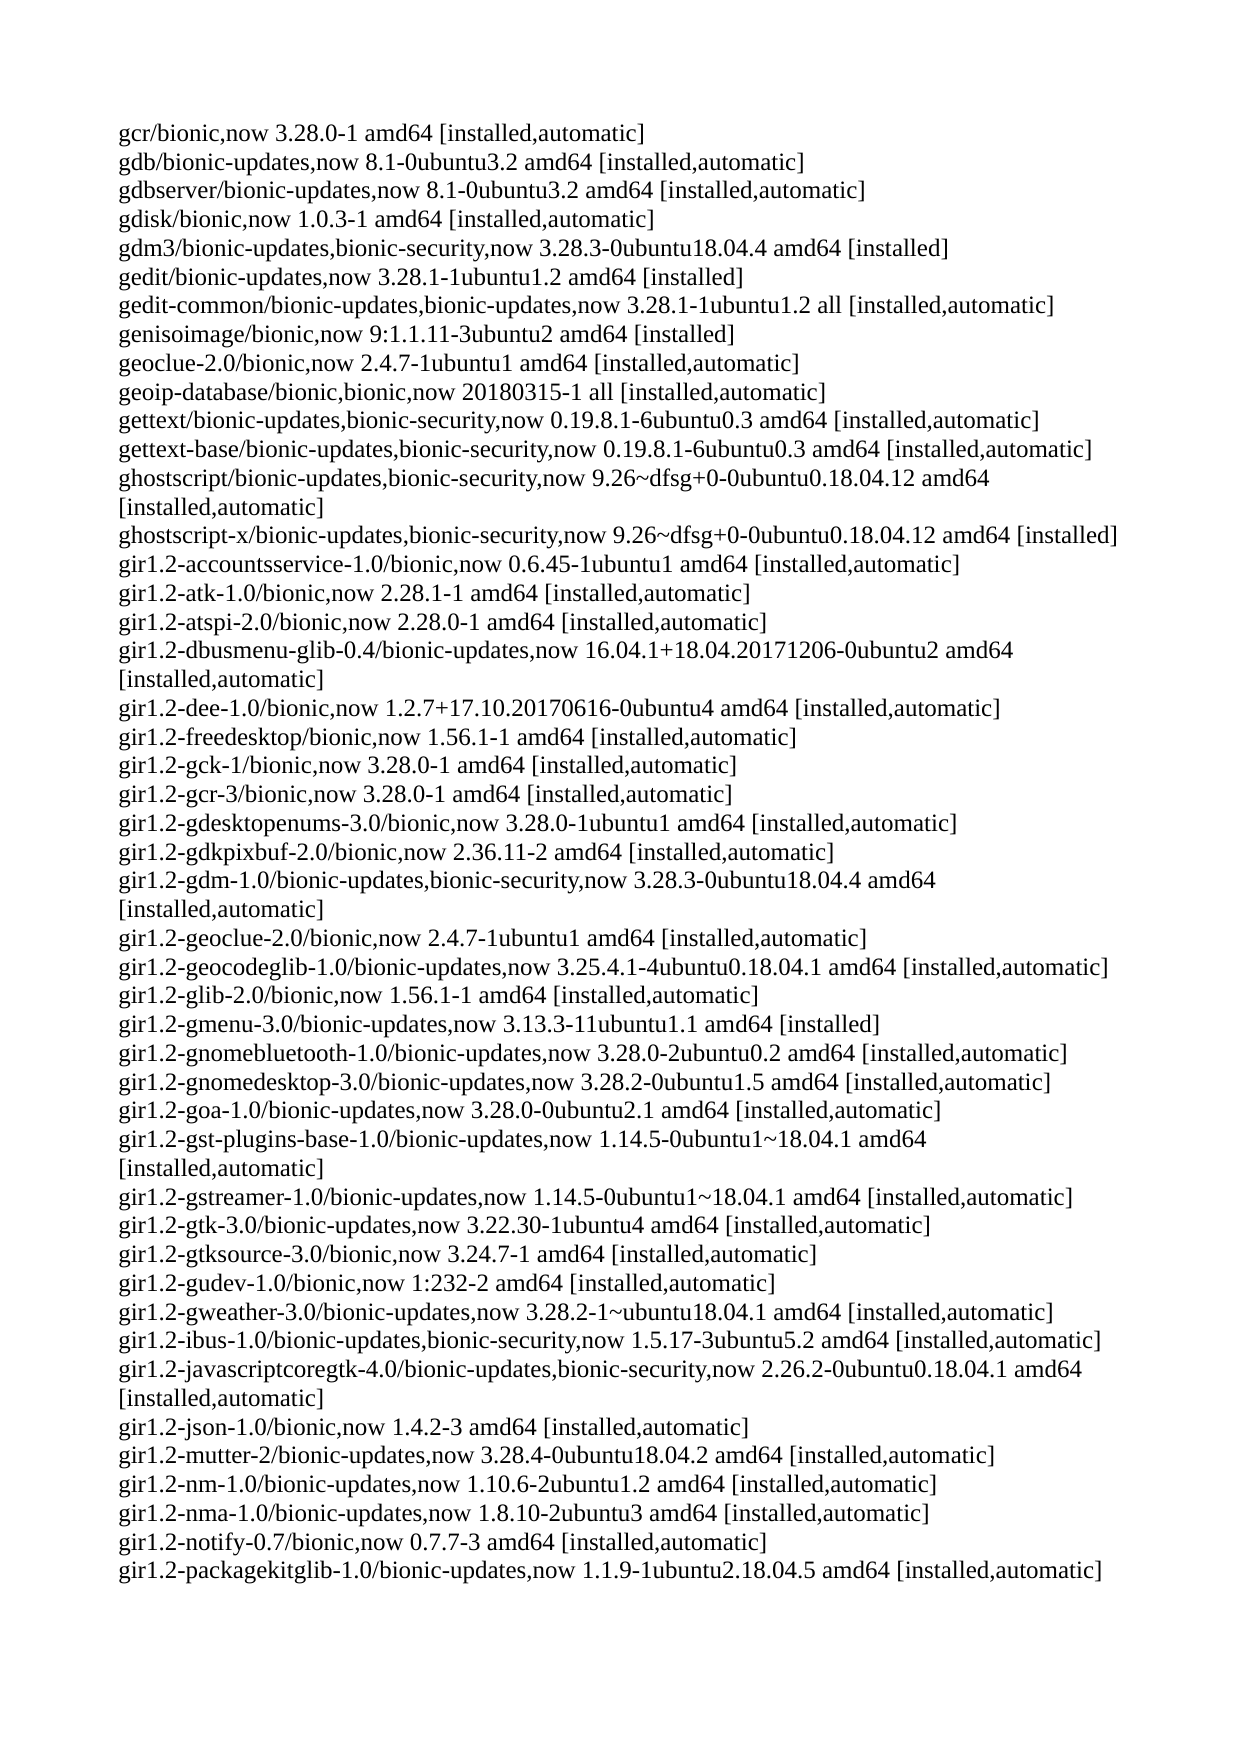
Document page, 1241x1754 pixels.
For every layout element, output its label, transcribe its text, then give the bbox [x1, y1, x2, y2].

text gettext-base/bionic-updates,bionic-security,now 0.19.8.1-6ubuntu0.3 amd64 [installed,automatic] [118, 434, 1122, 463]
text gedit-common/bionic-updates,bionic-updates,now 3.28.1-1ubuntu1.2 all [installed,automatic] [118, 291, 1122, 319]
text gir1.2-mutter-2/bionic-updates,now 3.28.4-0ubuntu18.04.2 amd64 [installed,automatic] [118, 1441, 1122, 1469]
text geoclue-2.0/bionic,now 2.4.7-1ubuntu1 amd64 [installed,automatic] [118, 348, 1122, 377]
text gir1.2-freedesktop/bionic,now 1.56.1-1 amd64 [installed,automatic] [118, 722, 1122, 751]
text gdm3/bionic-updates,bionic-security,now 3.28.3-0ubuntu18.04.4 amd64 [installed] [118, 233, 1122, 262]
text ghostscript/bionic-updates,bionic-security,now 9.26~dfsg+0-0ubuntu0.18.04.12 amd64 [installed,automatic] [118, 463, 1122, 521]
text gir1.2-dbusmenu-glib-0.4/bionic-updates,now 16.04.1+18.04.20171206-0ubuntu2 amd64 [installed,automatic] [118, 636, 1122, 693]
text gir1.2-gtk-3.0/bionic-updates,now 3.22.30-1ubuntu4 amd64 [installed,automatic] [118, 1211, 1122, 1239]
text geoip-database/bionic,bionic,now 20180315-1 all [installed,automatic] [118, 377, 1122, 406]
text gir1.2-geocodeglib-1.0/bionic-updates,now 3.25.4.1-4ubuntu0.18.04.1 amd64 [installed,automatic] [118, 952, 1122, 981]
text gir1.2-packagekitglib-1.0/bionic-updates,now 1.1.9-1ubuntu2.18.04.5 amd64 [installed,automatic] [118, 1556, 1122, 1584]
text gir1.2-gstreamer-1.0/bionic-updates,now 1.14.5-0ubuntu1~18.04.1 amd64 [installed,automatic] [118, 1182, 1122, 1211]
text gir1.2-gcr-3/bionic,now 3.28.0-1 amd64 [installed,automatic] [118, 779, 1122, 808]
text ghostscript-x/bionic-updates,bionic-security,now 9.26~dfsg+0-0ubuntu0.18.04.12 amd64 [installed] [118, 521, 1122, 549]
text gir1.2-notify-0.7/bionic,now 0.7.7-3 amd64 [installed,automatic] [118, 1527, 1122, 1556]
text gir1.2-accountsservice-1.0/bionic,now 0.6.45-1ubuntu1 amd64 [installed,automatic] [118, 549, 1122, 578]
text gir1.2-atk-1.0/bionic,now 2.28.1-1 amd64 [installed,automatic] [118, 578, 1122, 607]
text gir1.2-gweather-3.0/bionic-updates,now 3.28.2-1~ubuntu18.04.1 amd64 [installed,automatic] [118, 1297, 1122, 1326]
text gdbserver/bionic-updates,now 8.1-0ubuntu3.2 amd64 [installed,automatic] [118, 176, 1122, 204]
text gir1.2-goa-1.0/bionic-updates,now 3.28.0-0ubuntu2.1 amd64 [installed,automatic] [118, 1096, 1122, 1124]
text gir1.2-gdm-1.0/bionic-updates,bionic-security,now 3.28.3-0ubuntu18.04.4 amd64 [installed,automatic] [118, 866, 1122, 923]
text gir1.2-glib-2.0/bionic,now 1.56.1-1 amd64 [installed,automatic] [118, 981, 1122, 1009]
text gir1.2-gnomedesktop-3.0/bionic-updates,now 3.28.2-0ubuntu1.5 amd64 [installed,automatic] [118, 1067, 1122, 1096]
text gdisk/bionic,now 1.0.3-1 amd64 [installed,automatic] [118, 204, 1122, 233]
text gir1.2-gst-plugins-base-1.0/bionic-updates,now 1.14.5-0ubuntu1~18.04.1 amd64 [installed,automatic] [118, 1124, 1122, 1182]
text gir1.2-ibus-1.0/bionic-updates,bionic-security,now 1.5.17-3ubuntu5.2 amd64 [installed,automatic] [118, 1326, 1122, 1354]
text gir1.2-json-1.0/bionic,now 1.4.2-3 amd64 [installed,automatic] [118, 1412, 1122, 1441]
text gir1.2-gdesktopenums-3.0/bionic,now 3.28.0-1ubuntu1 amd64 [installed,automatic] [118, 808, 1122, 837]
text gir1.2-gck-1/bionic,now 3.28.0-1 amd64 [installed,automatic] [118, 751, 1122, 779]
text gcr/bionic,now 3.28.0-1 amd64 [installed,automatic] [118, 118, 1122, 147]
text gir1.2-gmenu-3.0/bionic-updates,now 3.13.3-11ubuntu1.1 amd64 [installed] [118, 1009, 1122, 1038]
text gir1.2-geoclue-2.0/bionic,now 2.4.7-1ubuntu1 amd64 [installed,automatic] [118, 923, 1122, 952]
text gir1.2-gnomebluetooth-1.0/bionic-updates,now 3.28.0-2ubuntu0.2 amd64 [installed,automatic] [118, 1038, 1122, 1067]
text gir1.2-nma-1.0/bionic-updates,now 1.8.10-2ubuntu3 amd64 [installed,automatic] [118, 1498, 1122, 1527]
text genisoimage/bionic,now 9:1.1.11-3ubuntu2 amd64 [installed] [118, 319, 1122, 348]
text gir1.2-gdkpixbuf-2.0/bionic,now 2.36.11-2 amd64 [installed,automatic] [118, 837, 1122, 866]
text gir1.2-javascriptcoregtk-4.0/bionic-updates,bionic-security,now 2.26.2-0ubuntu0.18.04.1 amd64 [installed,automatic] [118, 1354, 1122, 1412]
text gdb/bionic-updates,now 8.1-0ubuntu3.2 amd64 [installed,automatic] [118, 147, 1122, 176]
text gettext/bionic-updates,bionic-security,now 0.19.8.1-6ubuntu0.3 amd64 [installed,automatic] [118, 406, 1122, 434]
text gir1.2-gtksource-3.0/bionic,now 3.24.7-1 amd64 [installed,automatic] [118, 1239, 1122, 1268]
text gedit/bionic-updates,now 3.28.1-1ubuntu1.2 amd64 [installed] [118, 262, 1122, 291]
text gir1.2-dee-1.0/bionic,now 1.2.7+17.10.20170616-0ubuntu4 amd64 [installed,automatic] [118, 693, 1122, 722]
text gir1.2-atspi-2.0/bionic,now 2.28.0-1 amd64 [installed,automatic] [118, 607, 1122, 636]
text gir1.2-gudev-1.0/bionic,now 1:232-2 amd64 [installed,automatic] [118, 1268, 1122, 1297]
text gir1.2-nm-1.0/bionic-updates,now 1.10.6-2ubuntu1.2 amd64 [installed,automatic] [118, 1469, 1122, 1498]
